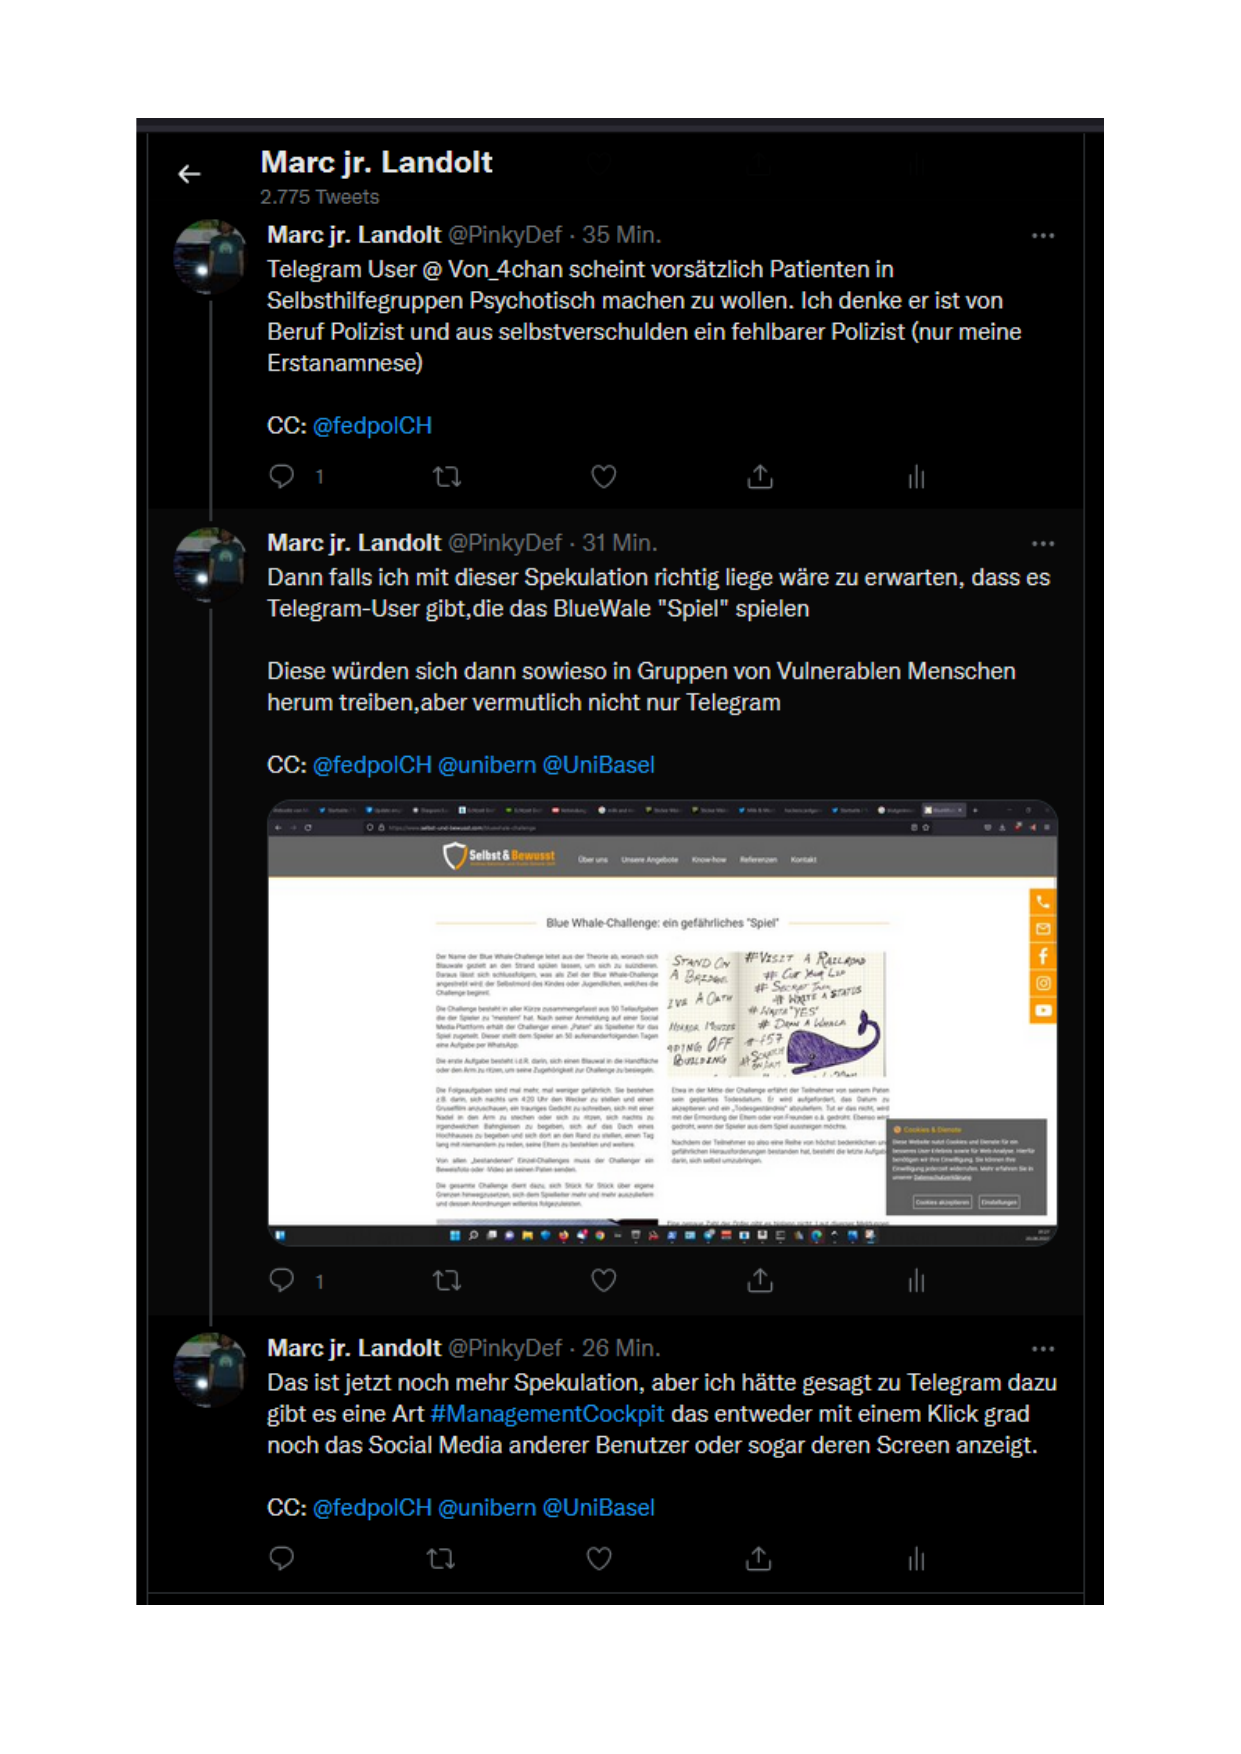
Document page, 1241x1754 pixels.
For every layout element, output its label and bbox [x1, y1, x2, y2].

picture [136, 118, 1104, 1605]
